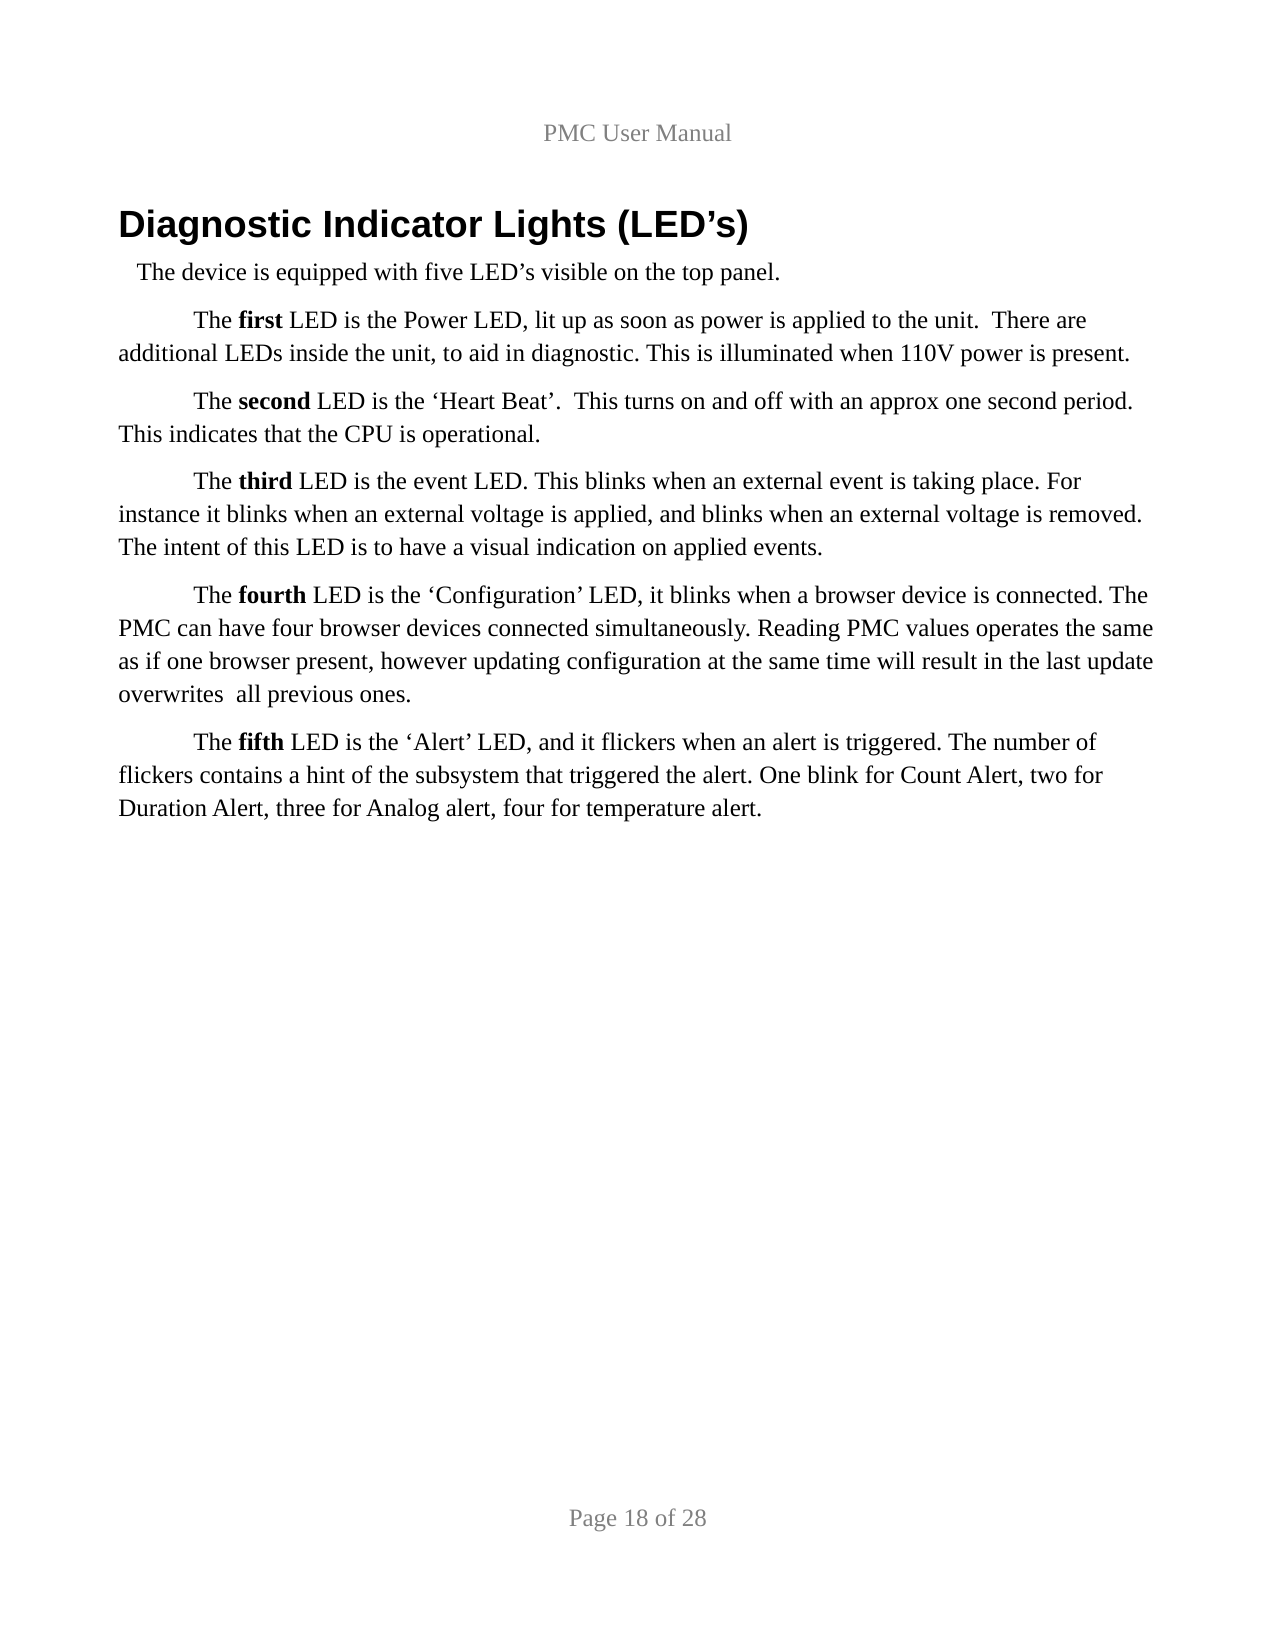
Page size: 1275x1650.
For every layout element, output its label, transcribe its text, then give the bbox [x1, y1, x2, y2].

text The fourth LED is the ‘Configuration’ LED, it blinks when a browser device is connected. The PMC can have four browser devices connected simultaneously. Reading PMC values operates the same as if one browser present, however updating configuration at the same time will result in the last update overwrites all previous ones. [118, 580, 1157, 708]
text The second LED is the ‘Heart Beat’. This turns on and off with an approx one second period. This indicates that the CPU is operational. [118, 386, 1157, 447]
text The fifth LED is the ‘Alert’ LED, and it flickers when an alert is triggered. The number of flickers contains a hint of the subsystem that triggered the alert. One blink for Count Alert, two for Duration Alert, three for Analog alert, four for temperature alert. [118, 727, 1157, 821]
text The first LED is the Power LED, lit up as soon as power is applied to the unit. There are additional LEDs inside the unit, to aid in diagnostic. This is illuminated when 110V power is present. [118, 305, 1157, 367]
subtitle Diagnostic Indicator Lights (LED’s) [118, 201, 1157, 245]
text The third LED is the event LED. This blinks when an external event is taking place. For instance it blinks when an external voltage is applied, and blinks when an external voltage is removed. The intent of this LED is to have a visual indication on applied events. [118, 466, 1157, 561]
text The device is equipped with five LED’s visible on the top panel. [118, 257, 1157, 286]
